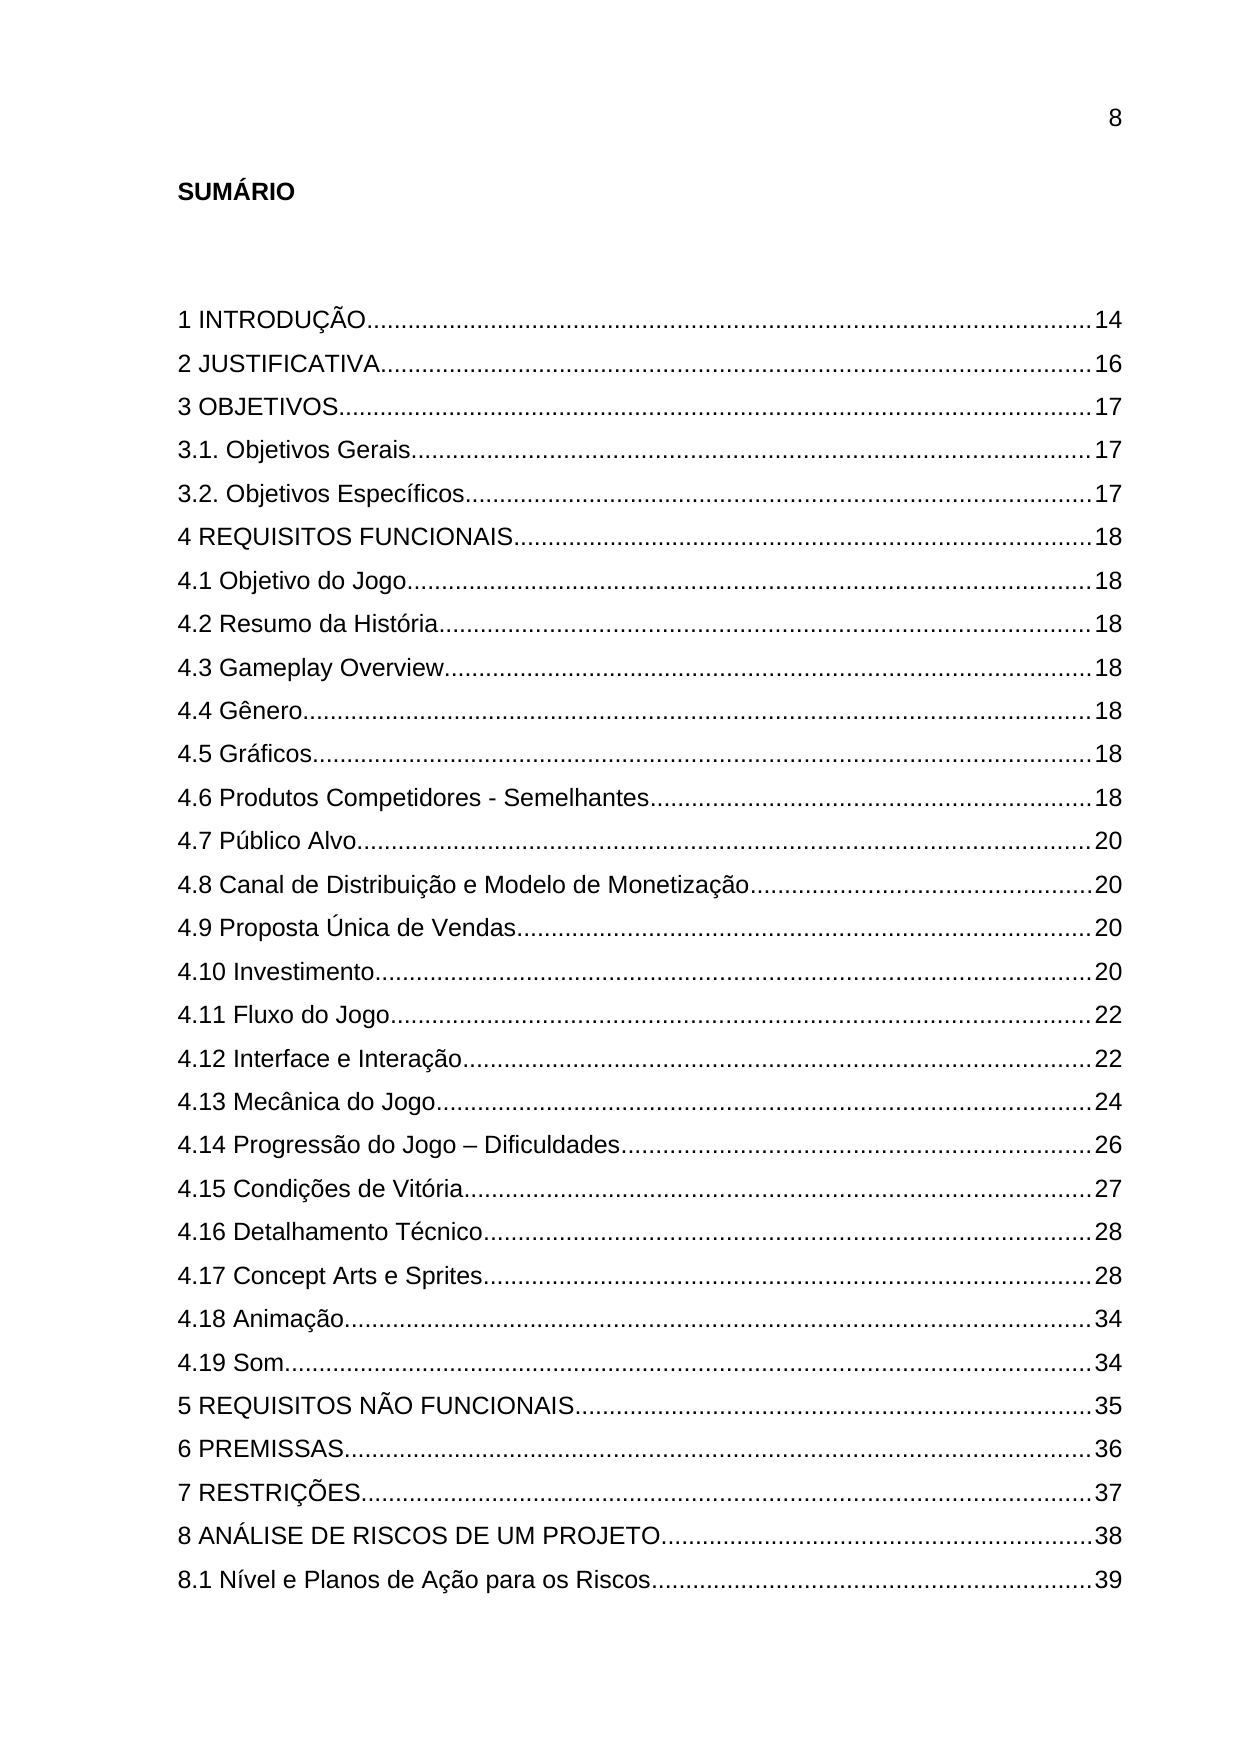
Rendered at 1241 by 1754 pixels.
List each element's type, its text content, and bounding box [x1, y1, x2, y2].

subtitle 4.10 Investimento 20 [177, 957, 1122, 985]
subtitle 4.7 Público Alvo 20 [177, 826, 1122, 855]
subtitle 4.15 Condições de Vitória 27 [177, 1174, 1122, 1203]
subtitle 4.8 Canal de Distribuição e Modelo de Monetização 20 [177, 870, 1122, 898]
subtitle 4.3 Gameplay Overview 18 [177, 653, 1122, 681]
subtitle 4.4 Gênero 18 [177, 696, 1122, 725]
subtitle 1 INTRODUÇÃO 14 [177, 305, 1122, 334]
subtitle 4.11 Fluxo do Jogo 22 [177, 1000, 1122, 1029]
subtitle 3.2. Objetivos Específicos 17 [177, 479, 1122, 508]
subtitle 3.1. Objetivos Gerais 17 [177, 435, 1122, 464]
subtitle 4.16 Detalhamento Técnico 28 [177, 1217, 1122, 1246]
subtitle 4.2 Resumo da História 18 [177, 609, 1122, 638]
subtitle 7 RESTRIÇÕES 37 [177, 1478, 1122, 1507]
subtitle 4.19 Som 34 [177, 1348, 1122, 1376]
subtitle 4.12 Interface e Interação 22 [177, 1043, 1122, 1072]
subtitle 5 REQUISITOS NÃO FUNCIONAIS 35 [177, 1391, 1122, 1420]
subtitle 4.18 Animação 34 [177, 1304, 1122, 1333]
text SUMÁRIO [177, 177, 1122, 206]
subtitle 4.6 Produtos Competidores - Semelhantes 18 [177, 783, 1122, 812]
subtitle 8 ANÁLISE DE RISCOS DE UM PROJETO 38 [177, 1521, 1122, 1550]
subtitle 4.1 Objetivo do Jogo 18 [177, 566, 1122, 594]
subtitle 4.17 Concept Arts e Sprites 28 [177, 1261, 1122, 1289]
subtitle 3 OBJETIVOS 17 [177, 392, 1122, 421]
subtitle 4.14 Progressão do Jogo – Dificuldades 26 [177, 1130, 1122, 1159]
subtitle 8.1 Nível e Planos de Ação para os Riscos 39 [177, 1565, 1122, 1593]
subtitle 4.13 Mecânica do Jogo 24 [177, 1087, 1122, 1116]
subtitle 4 REQUISITOS FUNCIONAIS 18 [177, 522, 1122, 551]
subtitle 2 JUSTIFICATIVA 16 [177, 348, 1122, 377]
subtitle 4.9 Proposta Única de Vendas 20 [177, 913, 1122, 942]
subtitle 4.5 Gráficos 18 [177, 739, 1122, 768]
subtitle 6 PREMISSAS 36 [177, 1434, 1122, 1463]
